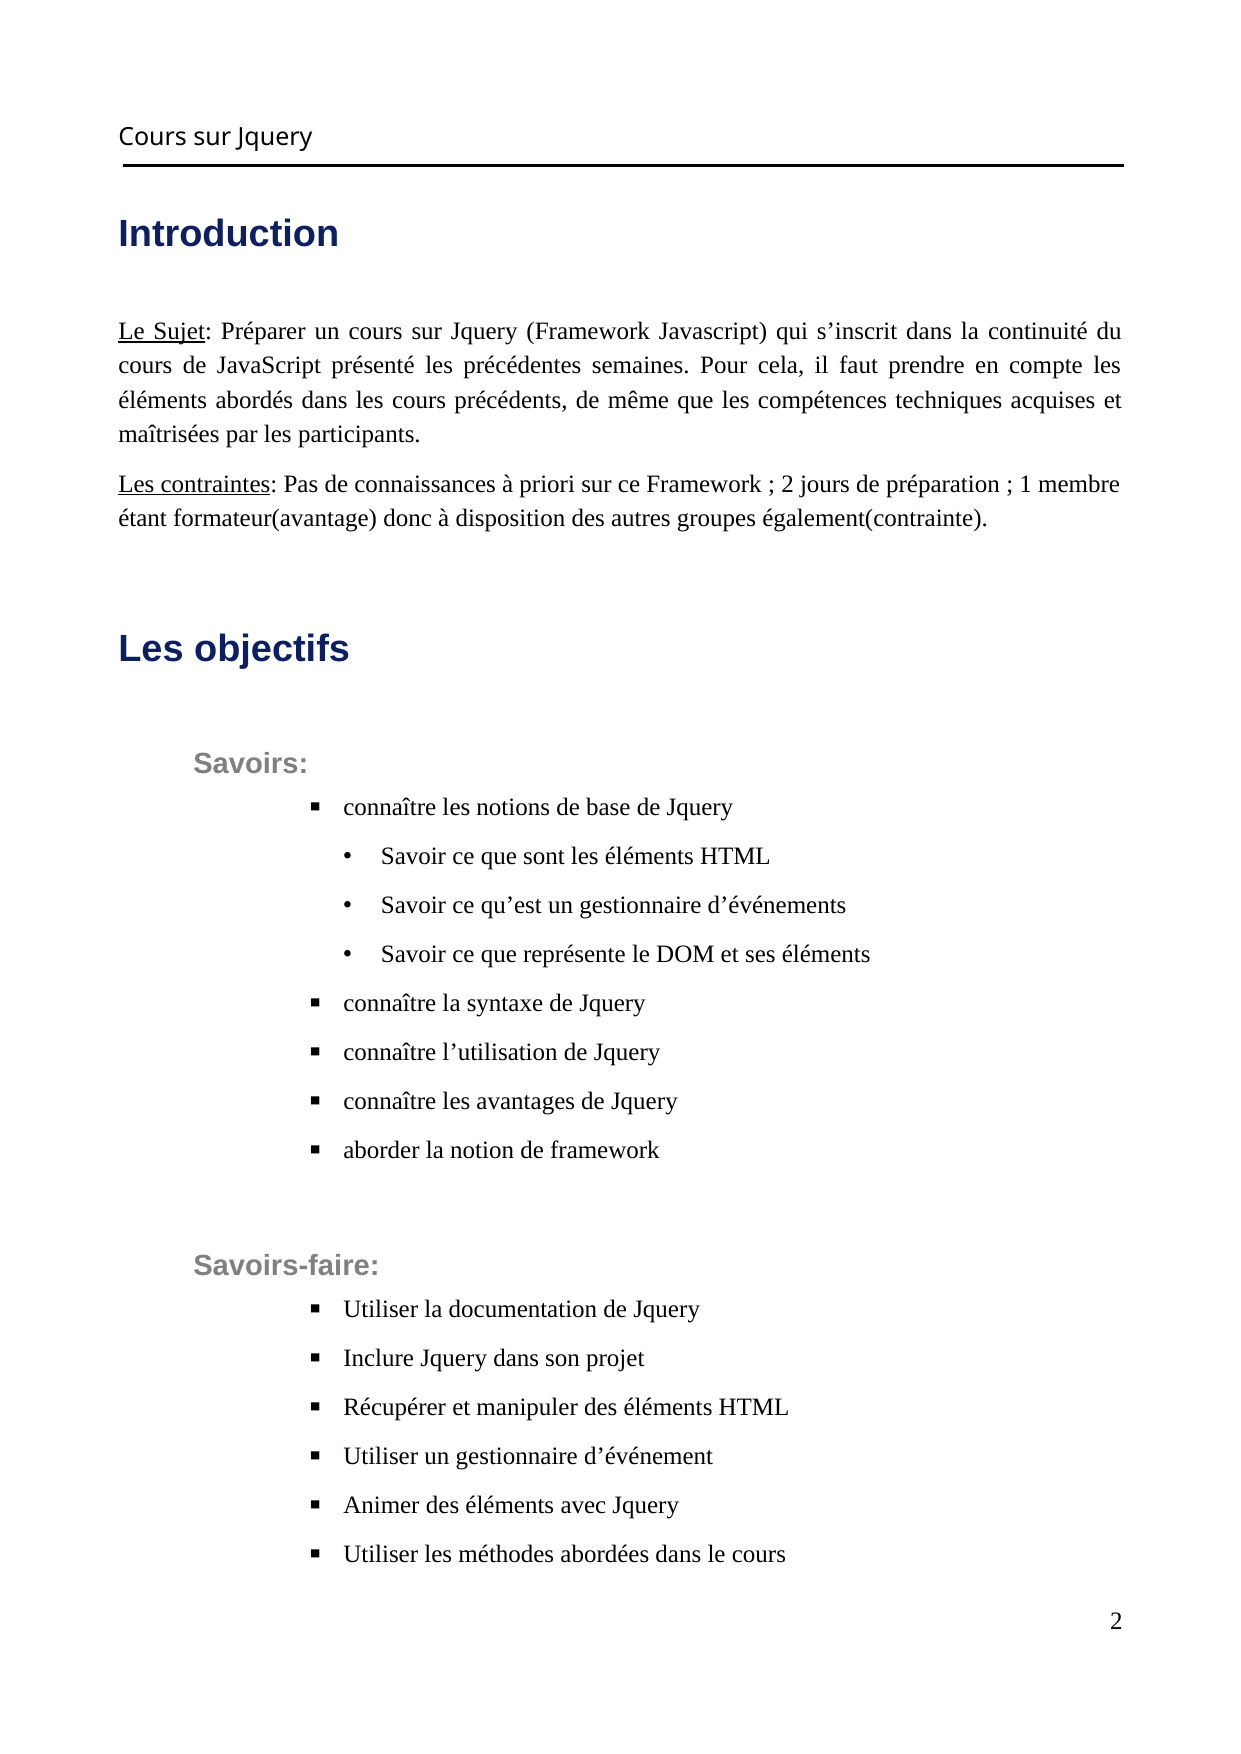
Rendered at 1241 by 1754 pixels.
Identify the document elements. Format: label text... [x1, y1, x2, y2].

list aborder la notion de framework [306, 1136, 1122, 1164]
subtitle Savoirs: [118, 746, 1122, 779]
list Savoir ce qu’est un gestionnaire d’événements [343, 890, 1122, 919]
list Utiliser un gestionnaire d’événement [306, 1441, 1122, 1470]
list Utiliser la documentation de Jquery [306, 1294, 1122, 1323]
list connaître l’utilisation de Jquery [306, 1037, 1122, 1066]
list Utiliser les méthodes abordées dans le cours [306, 1539, 1122, 1568]
list Savoir ce que sont les éléments HTML [343, 841, 1122, 870]
list Animer des éléments avec Jquery [306, 1491, 1122, 1519]
subtitle Savoirs-faire: [118, 1248, 1122, 1282]
list connaître les notions de base de Jquery [306, 792, 1122, 821]
text Les contraintes: Pas de connaissances à priori sur ce Framework ; 2 jours de préparation ; 1 membre étant formateur(avantage) donc à disposition des autres groupes également(contrainte). [118, 469, 1122, 532]
list connaître les avantages de Jquery [306, 1086, 1122, 1115]
list Récupérer et manipuler des éléments HTML [306, 1392, 1122, 1421]
subtitle Les objectifs [118, 626, 1122, 670]
subtitle Introduction [118, 211, 1122, 254]
list connaître la syntaxe de Jquery [306, 988, 1122, 1017]
text Le Sujet: Préparer un cours sur Jquery (Framework Javascript) qui s’inscrit dans la continuité du cours de JavaScript présenté les précédentes semaines. Pour cela, il faut prendre en compte les éléments abordés dans les cours précédents, de même que les compétences techniques acquises et maîtrisées par les participants. [118, 316, 1122, 448]
list Inclure Jquery dans son projet [306, 1343, 1122, 1372]
list Savoir ce que représente le DOM et ses éléments [343, 939, 1122, 968]
